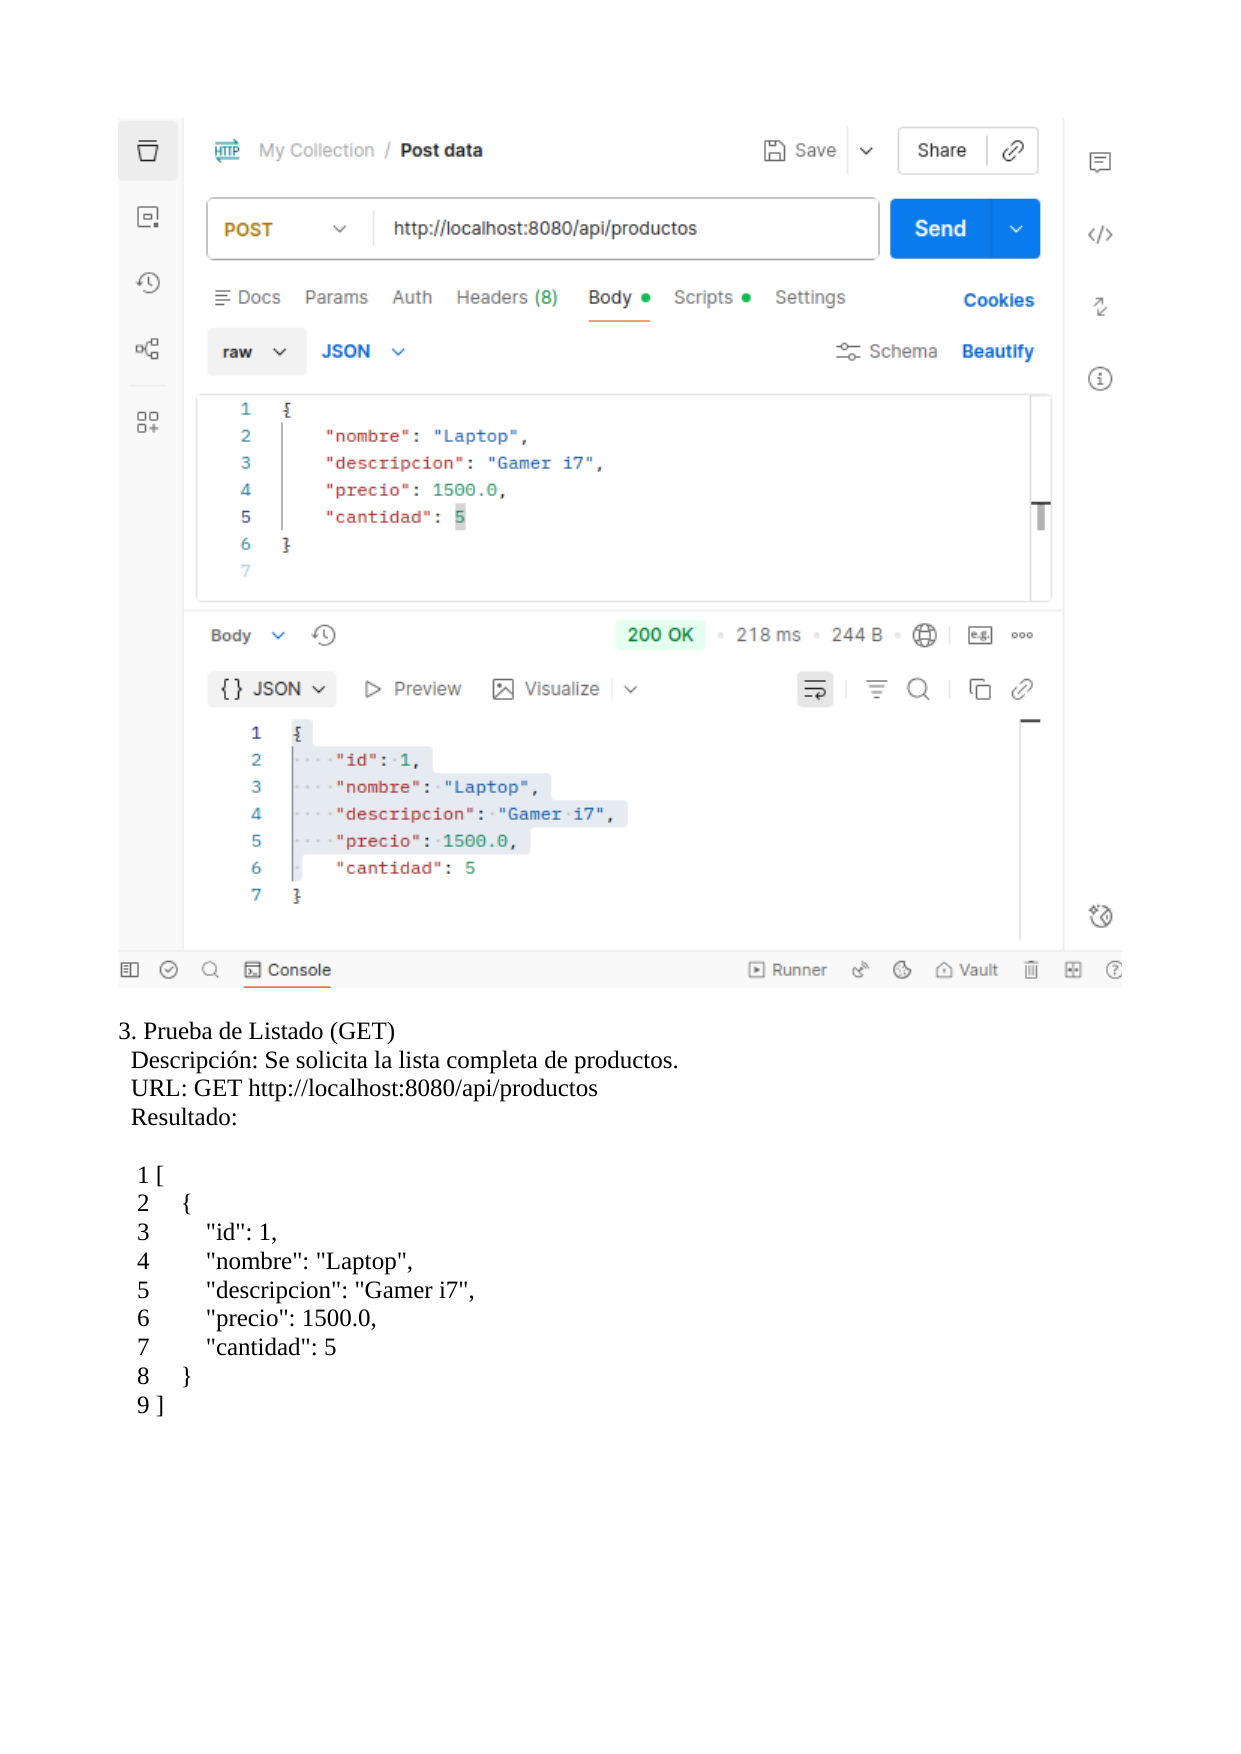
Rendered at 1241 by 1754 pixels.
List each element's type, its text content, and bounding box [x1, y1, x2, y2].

text 4 "nombre": "Laptop", [118, 1246, 1122, 1275]
text 5 "descripcion": "Gamer i7", [118, 1275, 1122, 1303]
text 2 { [118, 1188, 1122, 1217]
text Descripción: Se solicita la lista completa de productos. [118, 1045, 1122, 1073]
text 3. Prueba de Listado (GET) [118, 988, 1122, 1045]
text 7 "cantidad": 5 [118, 1332, 1122, 1361]
picture [118, 118, 1123, 988]
text 8 } [118, 1361, 1122, 1390]
text 1 [ [118, 1160, 1122, 1188]
text 3 "id": 1, [118, 1217, 1122, 1246]
text Resultado: [118, 1102, 1122, 1131]
text 6 "precio": 1500.0, [118, 1303, 1122, 1332]
text URL: GET http://localhost:8080/api/productos [118, 1073, 1122, 1102]
text 9 ] [118, 1390, 1122, 1418]
